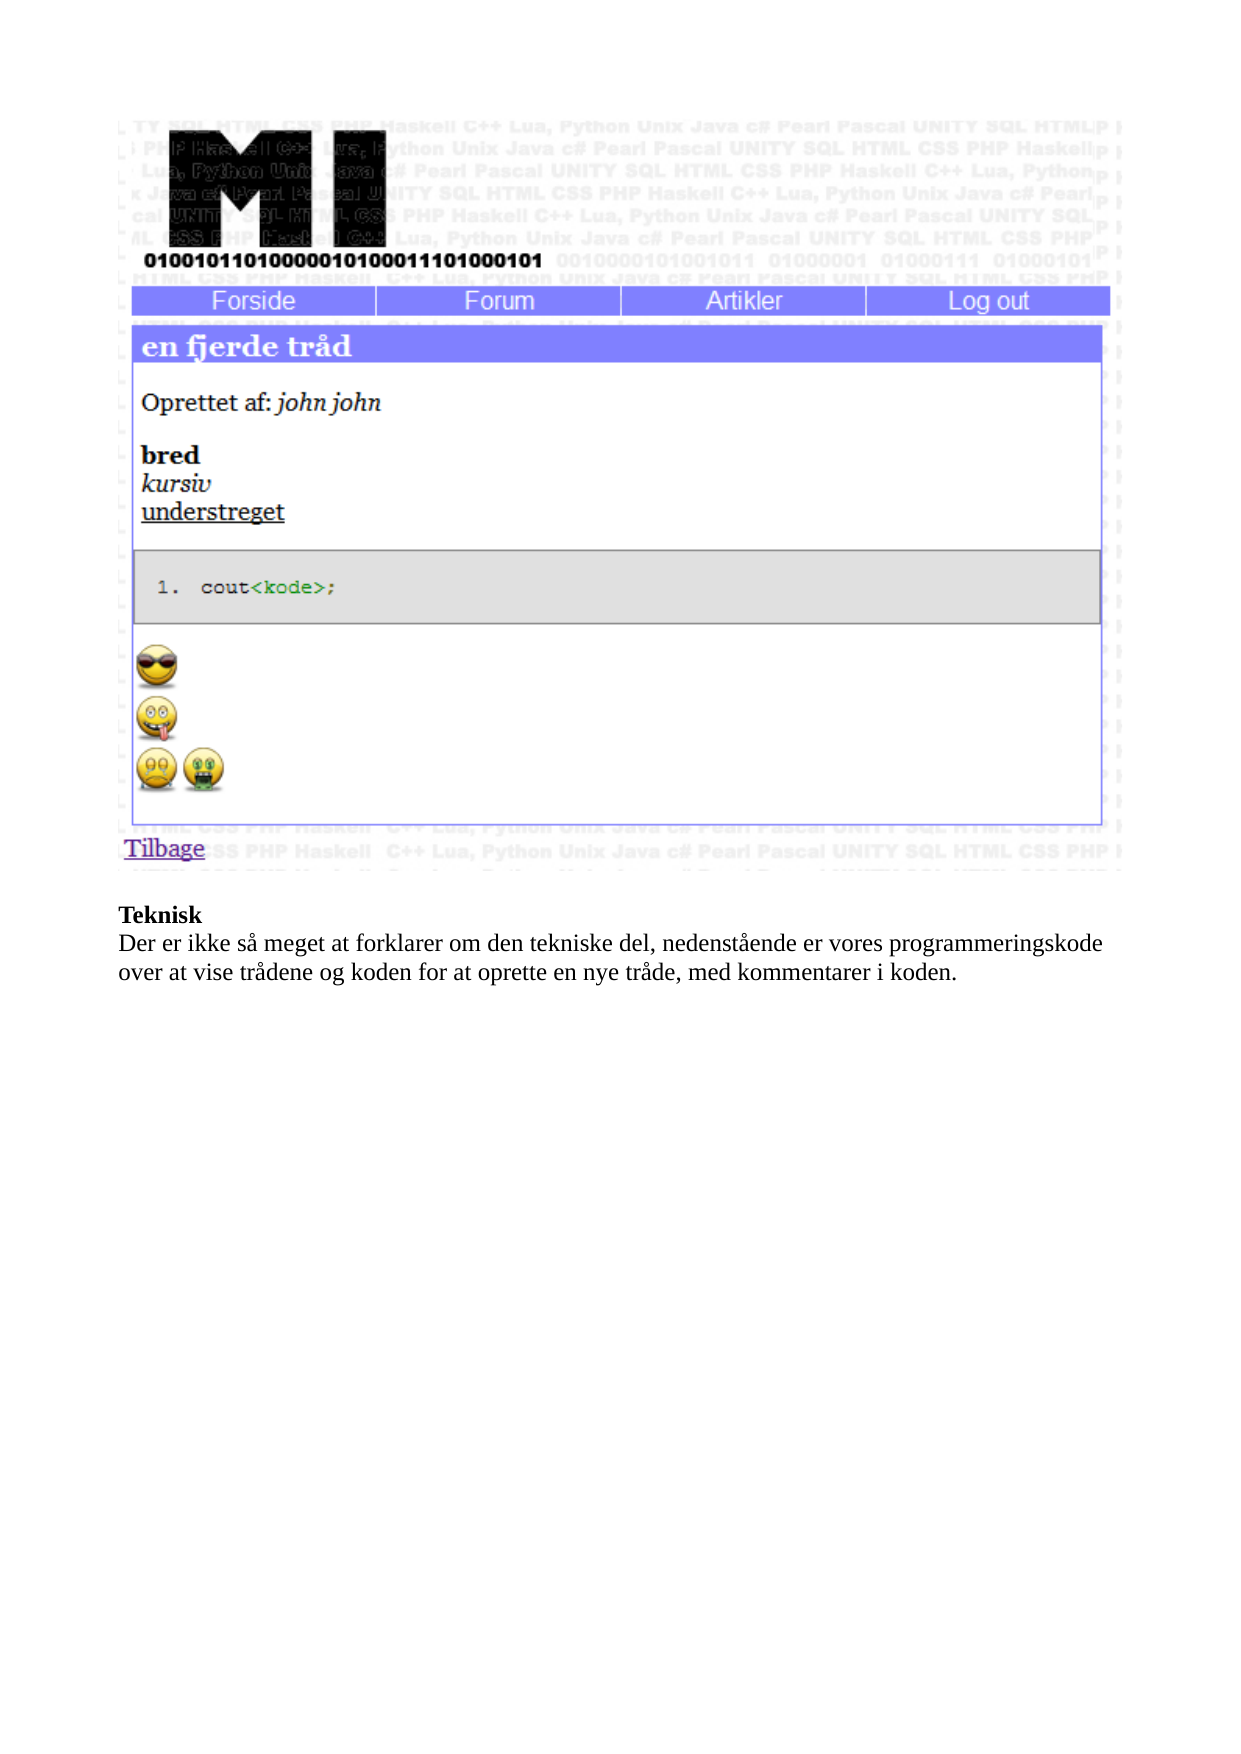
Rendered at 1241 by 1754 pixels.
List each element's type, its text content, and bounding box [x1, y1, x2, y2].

text Teknisk [118, 900, 1122, 928]
text Der er ikke så meget at forklarer om den tekniske del, nedenstående er vores programmeringskode over at vise trådene og koden for at oprette en nye tråde, med kommentarer i koden. [118, 928, 1122, 986]
picture [118, 118, 1123, 871]
